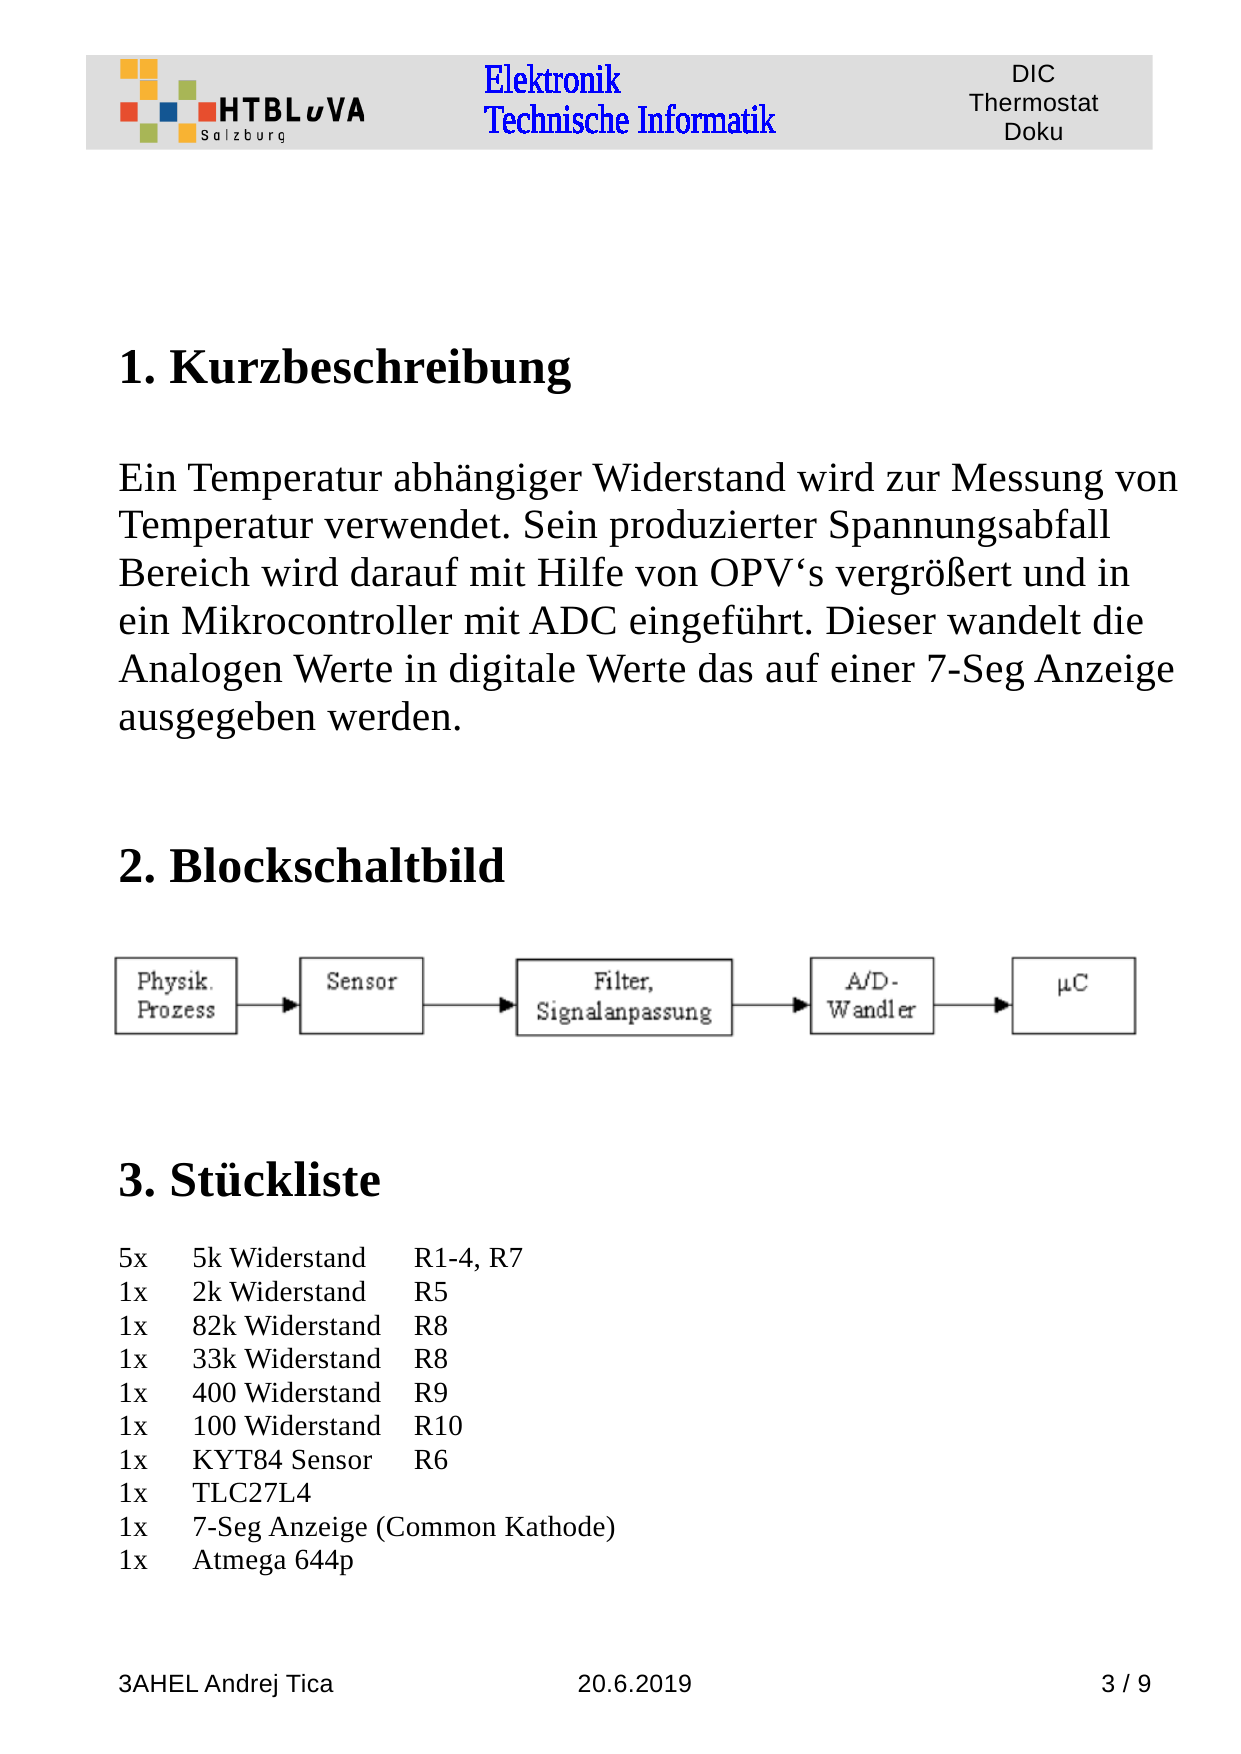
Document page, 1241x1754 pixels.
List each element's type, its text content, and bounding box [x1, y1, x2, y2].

text 1. Kurzbeschreibung [118, 337, 1181, 394]
text 3. Stückliste [118, 1149, 1181, 1207]
text 1x 82k Widerstand R8 [118, 1308, 1181, 1341]
text 1x 2k Widerstand R5 [118, 1274, 1181, 1308]
text Ein Temperatur abhängiger Widerstand wird zur Messung von Temperatur verwendet. Sein produzierter Spannungsabfall Bereich wird darauf mit Hilfe von OPV‘s vergrößert und in ein Mikrocontroller mit ADC eingeführt. Dieser wandelt die Analogen Werte in digitale Werte das auf einer 7-Seg Anzeige ausgegeben werden. [118, 452, 1181, 739]
text 1x 400 Widerstand R9 [118, 1375, 1181, 1408]
text 1x TLC27L4 [118, 1475, 1181, 1509]
text 1x 100 Widerstand R10 [118, 1408, 1181, 1442]
text 5x 5k Widerstand R1-4, R7 [118, 1241, 1181, 1274]
text 1x Atmega 644p [118, 1542, 1181, 1576]
text 2. Blockschaltbild [118, 835, 1181, 893]
text 1x 33k Widerstand R8 [118, 1341, 1181, 1375]
text 1x 7-Seg Anzeige (Common Kathode) [118, 1509, 1181, 1542]
picture [91, 948, 1155, 1049]
picture [120, 59, 365, 143]
text 1x KYT84 Sensor R6 [118, 1442, 1181, 1475]
